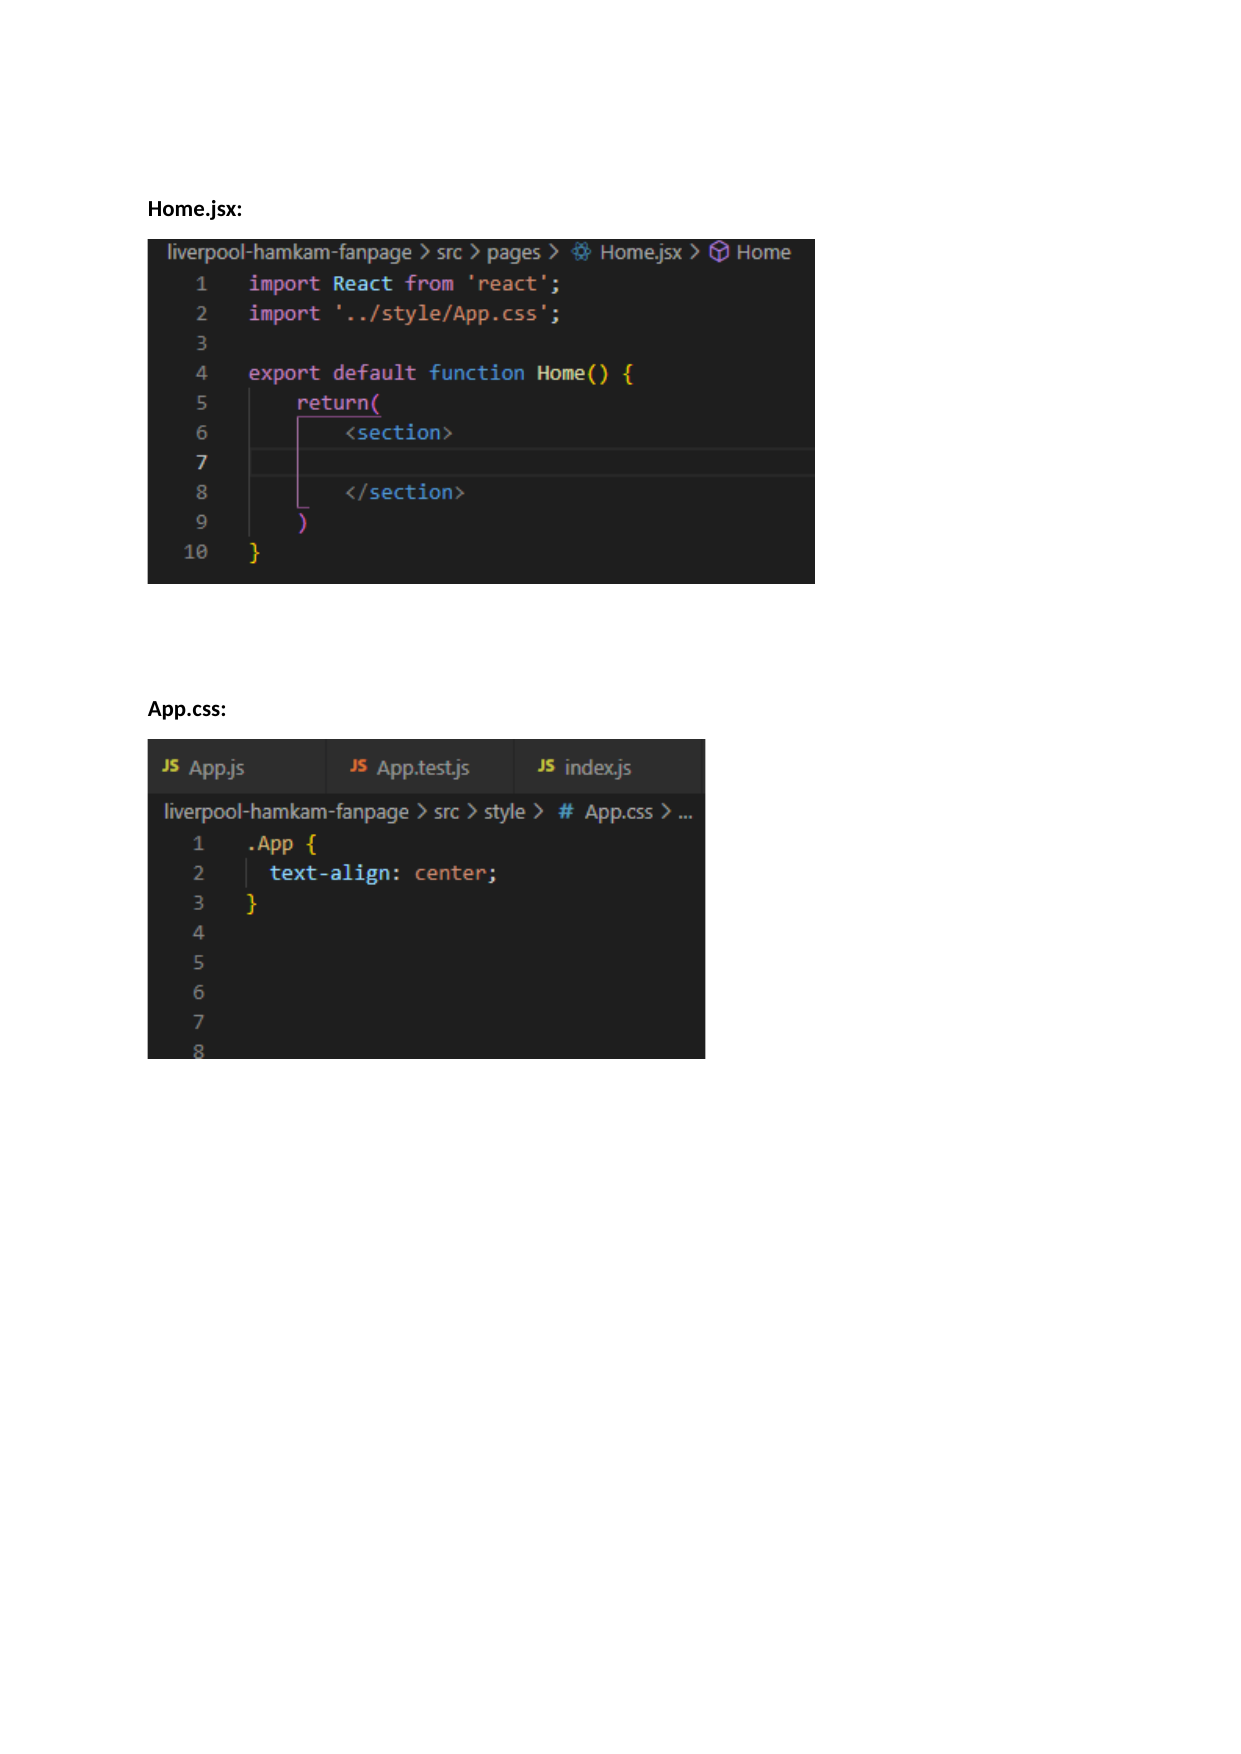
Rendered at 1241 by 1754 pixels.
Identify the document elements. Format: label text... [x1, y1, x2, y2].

text App.css: [148, 694, 1093, 722]
text Home.jsx: [148, 194, 1093, 222]
